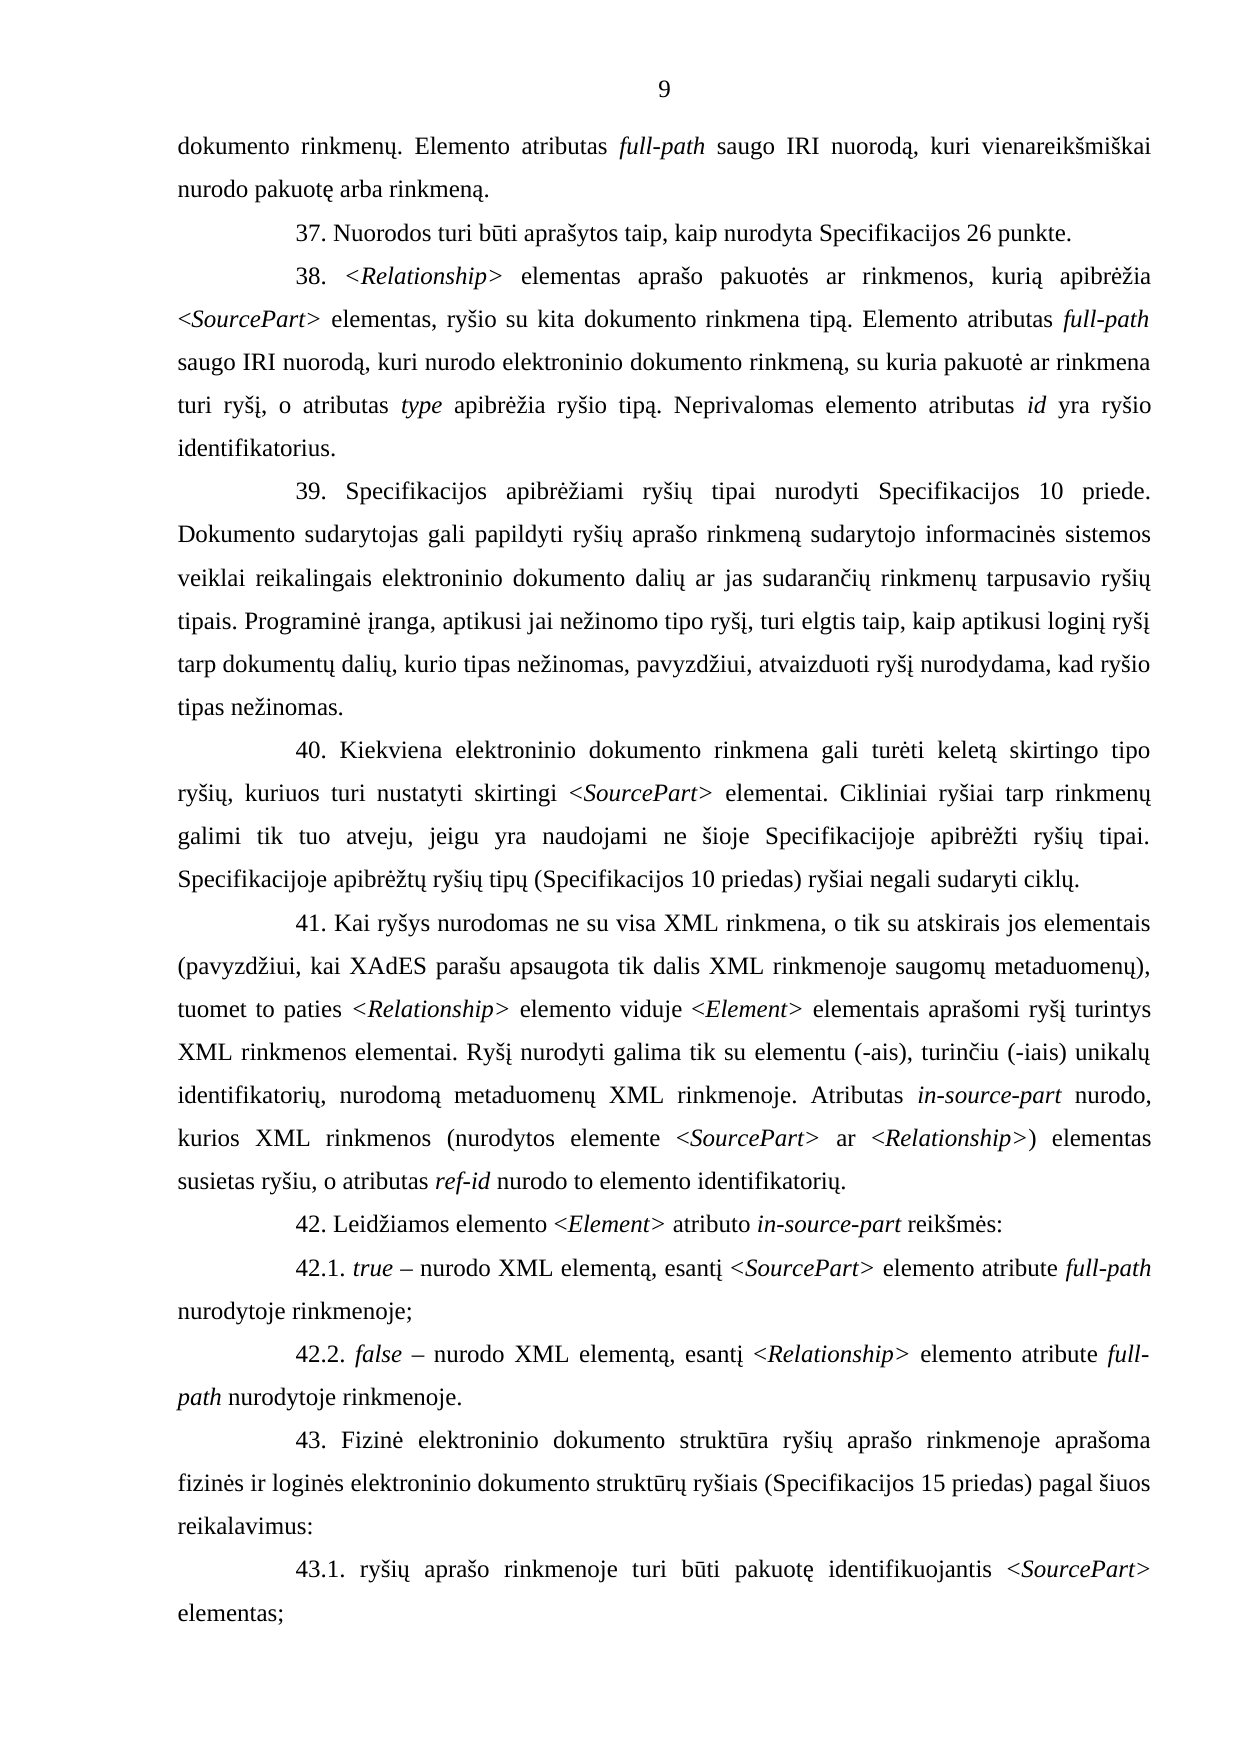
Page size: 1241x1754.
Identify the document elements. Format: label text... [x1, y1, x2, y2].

text 37. Nuorodos turi būti aprašytos taip, kaip nurodyta Specifikacijos 26 punkte. [177, 218, 1152, 246]
text 38. <Relationship> elementas aprašo pakuotės ar rinkmenos, kurią apibrėžia <SourcePart> elementas, ryšio su kita dokumento rinkmena tipą. Elemento atributas full-path saugo IRI nuorodą, kuri nurodo elektroninio dokumento rinkmeną, su kuria pakuotė ar rinkmena turi ryšį, o atributas type apibrėžia ryšio tipą. Neprivalomas elemento atributas id yra ryšio identifikatorius. [177, 261, 1152, 462]
text dokumento rinkmenų. Elemento atributas full-path saugo IRI nuorodą, kuri vienareikšmiškai nurodo pakuotę arba rinkmeną. [177, 131, 1152, 203]
text 40. Kiekviena elektroninio dokumento rinkmena gali turėti keletą skirtingo tipo ryšių, kuriuos turi nustatyti skirtingi <SourcePart> elementai. Cikliniai ryšiai tarp rinkmenų galimi tik tuo atveju, jeigu yra naudojami ne šioje Specifikacijoje apibrėžti ryšių tipai. Specifikacijoje apibrėžtų ryšių tipų (Specifikacijos 10 priedas) ryšiai negali sudaryti ciklų. [177, 735, 1152, 893]
text 39. Specifikacijos apibrėžiami ryšių tipai nurodyti Specifikacijos 10 priede. Dokumento sudarytojas gali papildyti ryšių aprašo rinkmeną sudarytojo informacinės sistemos veiklai reikalingais elektroninio dokumento dalių ar jas sudarančių rinkmenų tarpusavio ryšių tipais. Programinė įranga, aptikusi jai nežinomo tipo ryšį, turi elgtis taip, kaip aptikusi loginį ryšį tarp dokumentų dalių, kurio tipas nežinomas, pavyzdžiui, atvaizduoti ryšį nurodydama, kad ryšio tipas nežinomas. [177, 476, 1152, 721]
text 42.1. true – nurodo XML elementą, esantį <SourcePart> elemento atribute full-path nurodytoje rinkmenoje; [177, 1253, 1152, 1324]
text 42.2. false – nurodo XML elementą, esantį <Relationship> elemento atribute full-path nurodytoje rinkmenoje. [177, 1339, 1152, 1411]
text 43.1. ryšių aprašo rinkmenoje turi būti pakuotę identifikuojantis <SourcePart> elementas; [177, 1554, 1152, 1626]
text 41. Kai ryšys nurodomas ne su visa XML rinkmena, o tik su atskirais jos elementais (pavyzdžiui, kai XAdES parašu apsaugota tik dalis XML rinkmenoje saugomų metaduomenų), tuomet to paties <Relationship> elemento viduje <Element> elementais aprašomi ryšį turintys XML rinkmenos elementai. Ryšį nurodyti galima tik su elementu (-ais), turinčiu (-iais) unikalų identifikatorių, nurodomą metaduomenų XML rinkmenoje. Atributas in-source-part nurodo, kurios XML rinkmenos (nurodytos elemente <SourcePart> ar <Relationship>) elementas susietas ryšiu, o atributas ref-id nurodo to elemento identifikatorių. [177, 908, 1152, 1195]
text 42. Leidžiamos elemento <Element> atributo in-source-part reikšmės: [177, 1209, 1152, 1238]
text 43. Fizinė elektroninio dokumento struktūra ryšių aprašo rinkmenoje aprašoma fizinės ir loginės elektroninio dokumento struktūrų ryšiais (Specifikacijos 15 priedas) pagal šiuos reikalavimus: [177, 1425, 1152, 1540]
